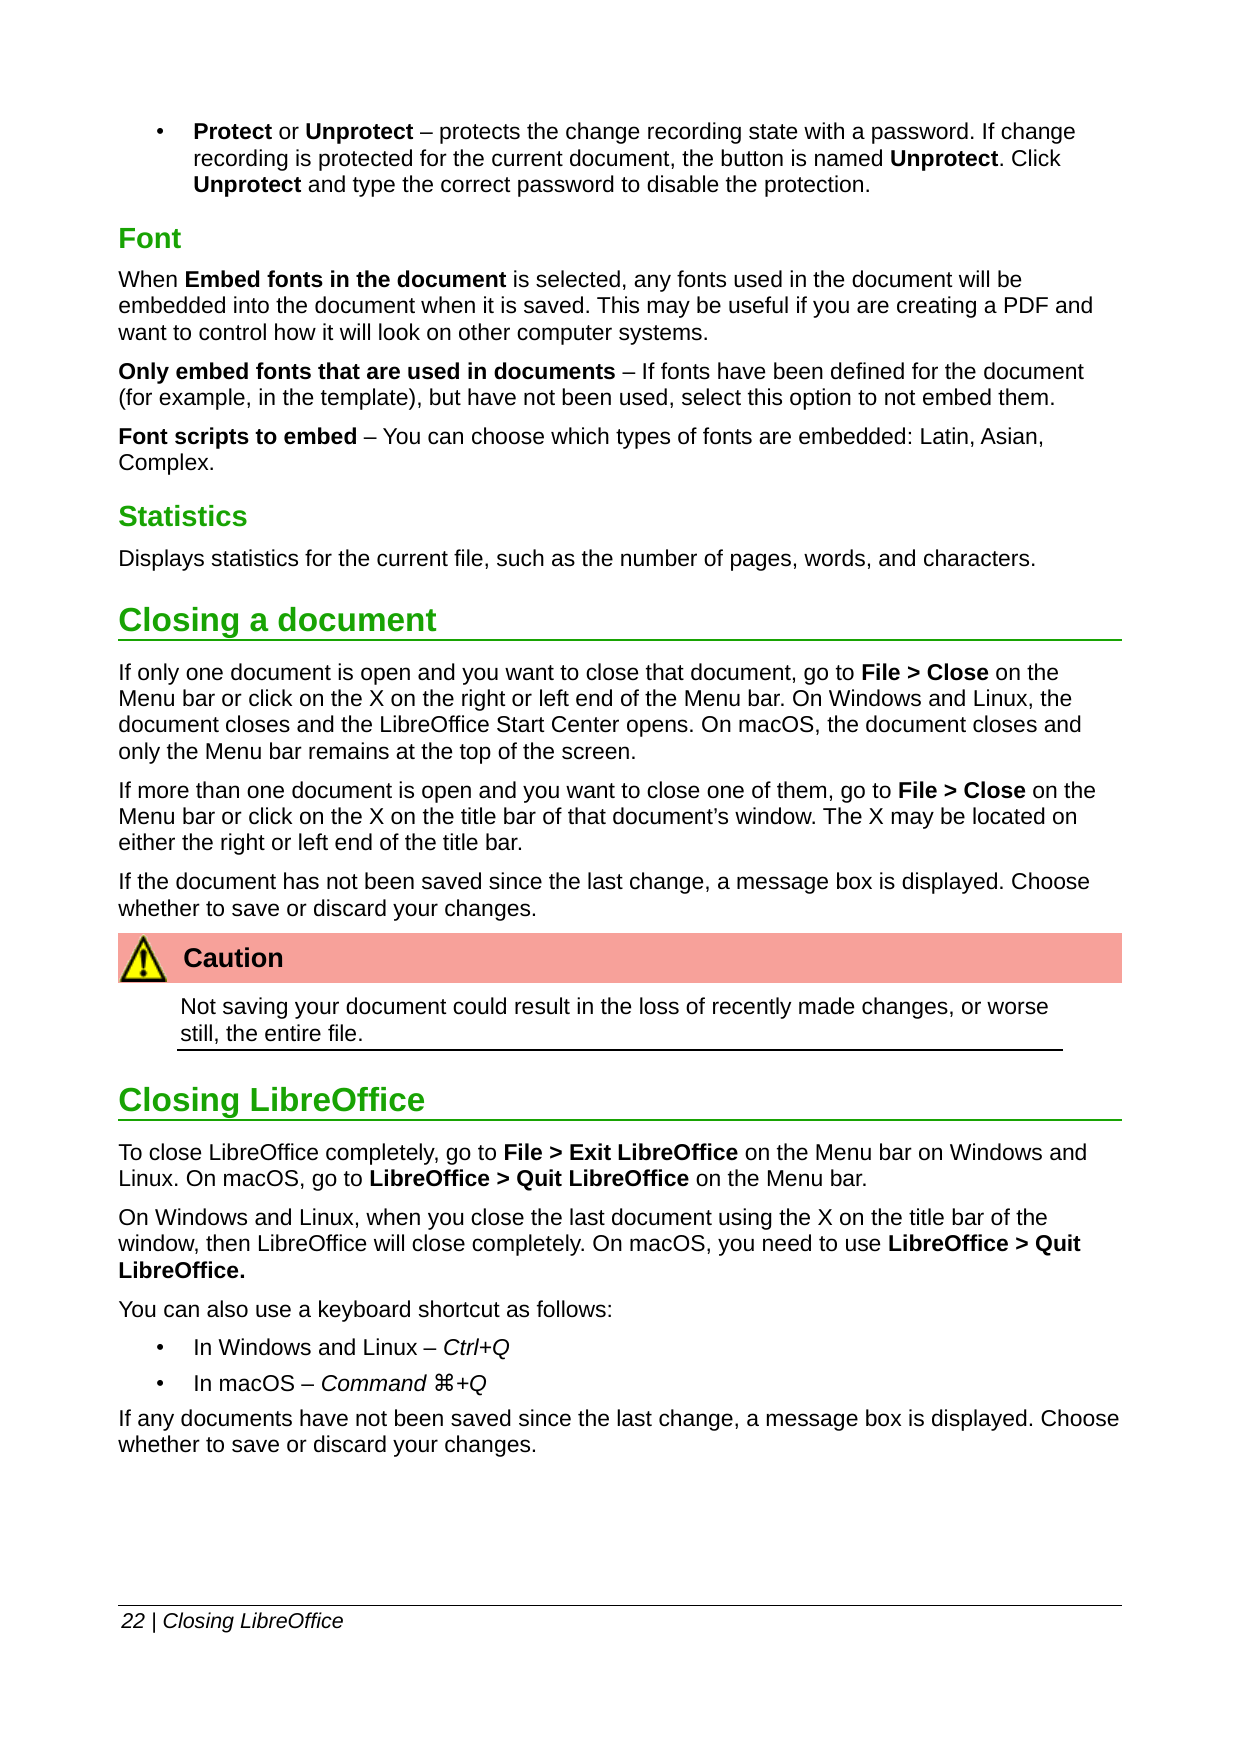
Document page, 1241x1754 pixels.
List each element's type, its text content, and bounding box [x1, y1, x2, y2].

subtitle Closing LibreOffice [118, 1081, 1122, 1119]
list In macOS – Command ⌘+Q [156, 1369, 1122, 1396]
picture [119, 934, 167, 982]
text If any documents have not been saved since the last change, a message box is displayed. Choose whether to save or discard your changes. [118, 1405, 1122, 1457]
subtitle Closing a document [118, 600, 1122, 639]
subtitle Statistics [118, 499, 1122, 533]
text You can also use a keyboard shortcut as follows: [118, 1296, 1122, 1322]
text On Windows and Linux, when you close the last document using the X on the title bar of the window, then LibreOffice will close completely. On macOS, you need to use LibreOffice > Quit LibreOffice. [118, 1204, 1122, 1283]
text Font scripts to embed – You can choose which types of fonts are embedded: Latin, Asian, Complex. [118, 423, 1122, 476]
subtitle Font [118, 221, 1122, 254]
text Not saving your document could result in the loss of recently made changes, or worse still, the entire file. [177, 990, 1063, 1049]
text To close LibreOffice completely, go to File > Exit LibreOffice on the Menu bar on Windows and Linux. On macOS, go to LibreOffice > Quit LibreOffice on the Menu bar. [118, 1139, 1122, 1191]
text If more than one document is open and you want to close one of them, go to File > Close on the Menu bar or click on the X on the title bar of that document’s window. The X may be located on either the right or left end of the title bar. [118, 777, 1122, 856]
list Protect or Unprotect – protects the change recording state with a password. If change recording is protected for the current document, the button is named Unprotect. Click Unprotect and type the correct password to disable the protection. [156, 118, 1122, 197]
text Displays statistics for the current file, such as the number of pages, words, and characters. [118, 544, 1122, 571]
subtitle Caution [118, 933, 1122, 983]
text When Embed fonts in the document is selected, any fonts used in the document will be embedded into the document when it is saved. This may be useful if you are creating a PDF and want to control how it will look on other computer systems. [118, 266, 1122, 345]
text If the document has not been saved since the last change, a message box is displayed. Choose whether to save or discard your changes. [118, 868, 1122, 921]
text Only embed fonts that are used in documents – If fonts have been defined for the document (for example, in the template), but have not been used, select this option to not embed them. [118, 358, 1122, 410]
list In Windows and Linux – Ctrl+Q [156, 1334, 1122, 1361]
text If only one document is open and you want to close that document, go to File > Close on the Menu bar or click on the X on the right or left end of the Menu bar. On Windows and Linux, the document closes and the LibreOffice Start Center opens. On macOS, the document closes and only the Menu bar remains at the top of the screen. [118, 659, 1122, 764]
